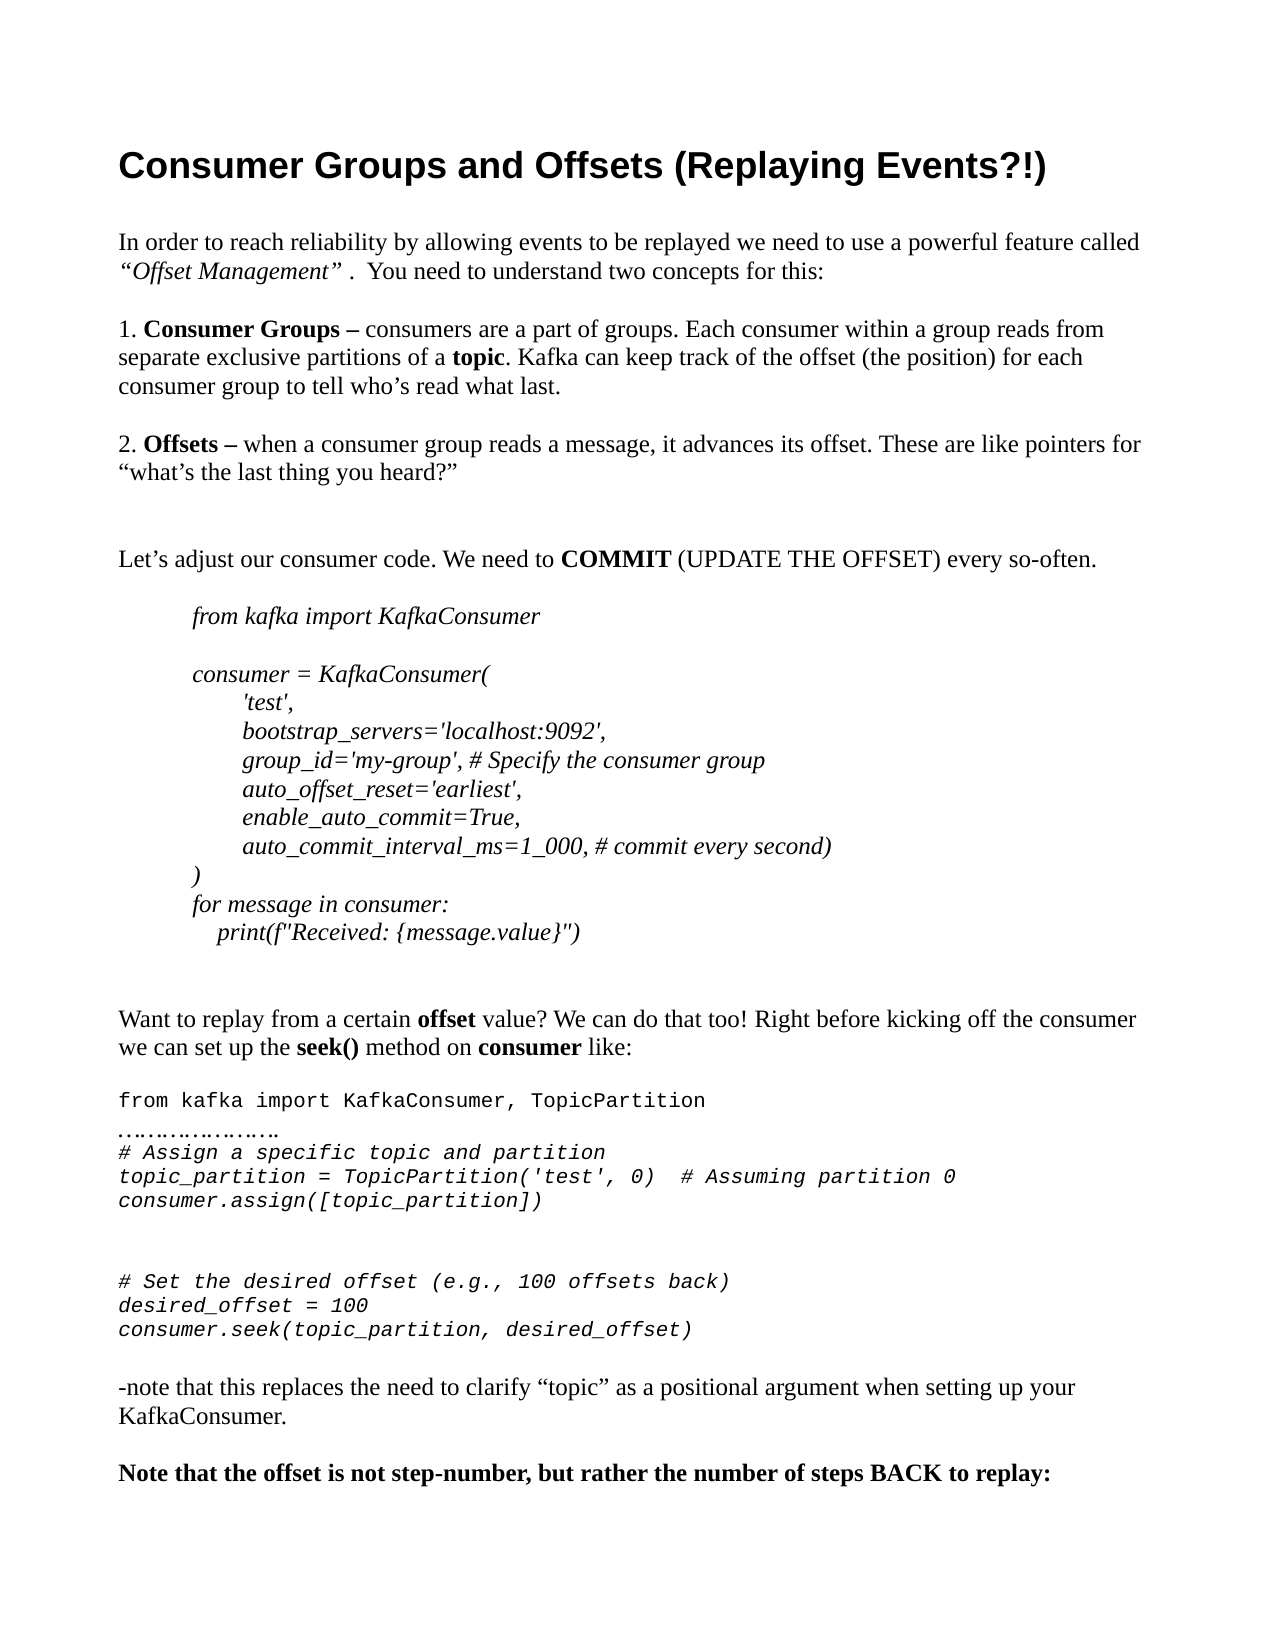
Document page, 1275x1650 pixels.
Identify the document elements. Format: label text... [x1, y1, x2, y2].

text 2. Offsets – when a consumer group reads a message, it advances its offset. These are like pointers for “what’s the last thing you heard?” [118, 429, 1157, 486]
text # Set the desired offset (e.g., 100 offsets back) [118, 1272, 1157, 1295]
text auto_commit_interval_ms=1_000, # commit every second) [192, 831, 1157, 860]
text In order to reach reliability by allowing events to be replayed we need to use a powerful feature called “Offset Management” . You need to understand two concepts for this: [118, 227, 1157, 285]
text 1. Consumer Groups – consumers are a part of groups. Each consumer within a group reads from separate exclusive partitions of a topic. Kafka can keep track of the offset (the position) for each consumer group to tell who’s read what last. [118, 314, 1157, 400]
text -note that this replaces the need to clarify “topic” as a positional argument when setting up your KafkaConsumer. [118, 1372, 1157, 1429]
text consumer = KafkaConsumer( [192, 659, 1157, 687]
text auto_offset_reset='earliest', [192, 774, 1157, 802]
text print(f"Received: {message.value}") [192, 917, 1157, 946]
text bootstrap_servers='localhost:9092', [192, 716, 1157, 745]
text # Assign a specific topic and partition [118, 1142, 1157, 1166]
text desired_offset = 100 [118, 1295, 1157, 1319]
text consumer.seek(topic_partition, desired_offset) [118, 1319, 1157, 1342]
text from kafka import KafkaConsumer, TopicPartition [118, 1090, 1157, 1114]
text for message in consumer: [192, 889, 1157, 917]
text enable_auto_commit=True, [192, 802, 1157, 831]
text …………………. [118, 1114, 1157, 1142]
text Want to replay from a certain offset value? We can do that too! Right before kicking off the consumer we can set up the seek() method on consumer like: [118, 1004, 1157, 1061]
text Note that the offset is not step-number, but rather the number of steps BACK to replay: [118, 1458, 1157, 1487]
text group_id='my-group', # Specify the consumer group [192, 745, 1157, 774]
subtitle Consumer Groups and Offsets (Replaying Events?!) [118, 143, 1157, 186]
text ) [192, 860, 1157, 889]
text Let’s adjust our consumer code. We need to COMMIT (UPDATE THE OFFSET) every so-often. [118, 544, 1157, 572]
text 'test', [192, 687, 1157, 716]
text from kafka import KafkaConsumer [192, 601, 1157, 630]
text consumer.assign([topic_partition]) [118, 1190, 1157, 1213]
text topic_partition = TopicPartition('test', 0) # Assuming partition 0 [118, 1166, 1157, 1190]
